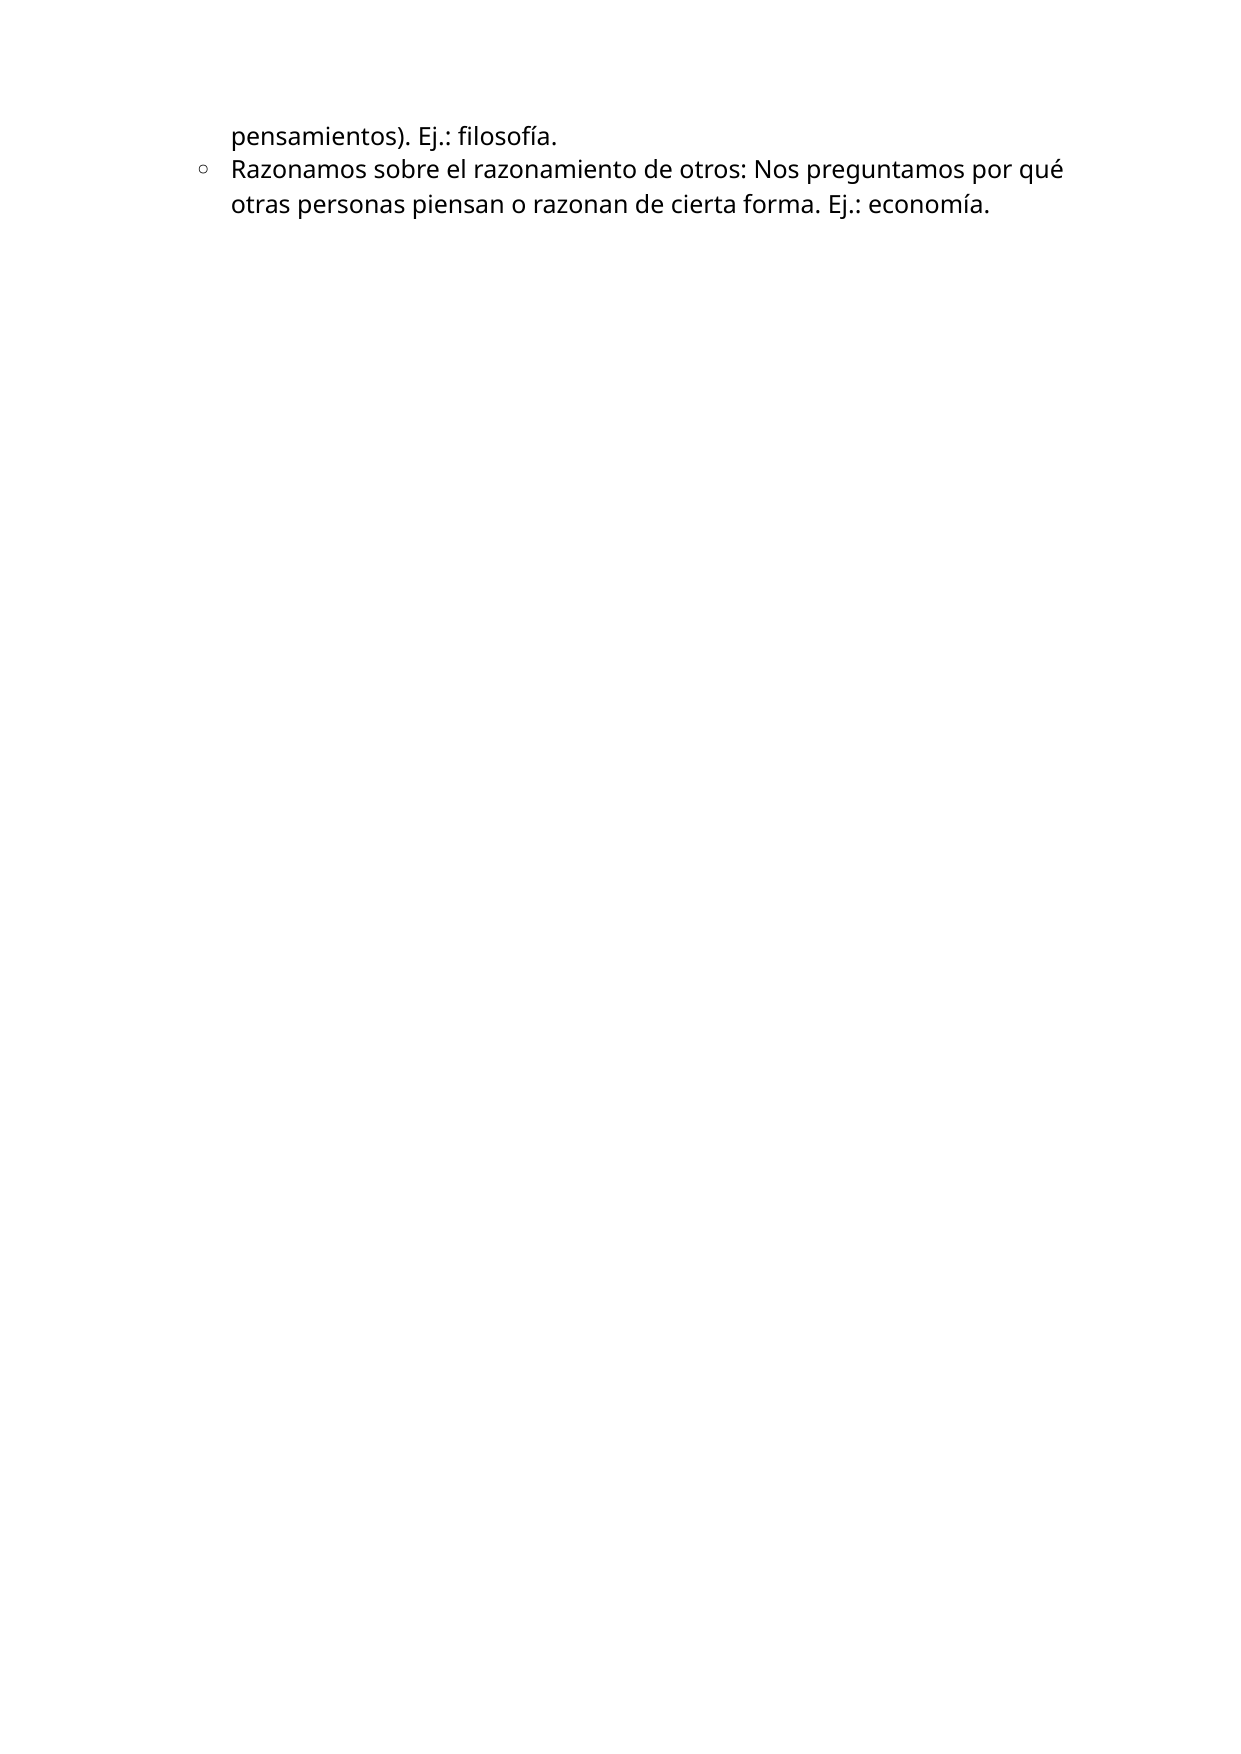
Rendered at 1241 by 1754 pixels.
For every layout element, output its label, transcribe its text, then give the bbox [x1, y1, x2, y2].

list Razonamos sobre el razonamiento de otros: Nos preguntamos por qué otras personas piensan o razonan de cierta forma. Ej.: economía. [193, 152, 1122, 220]
list pensamientos). Ej.: filosofía. [193, 118, 1122, 152]
